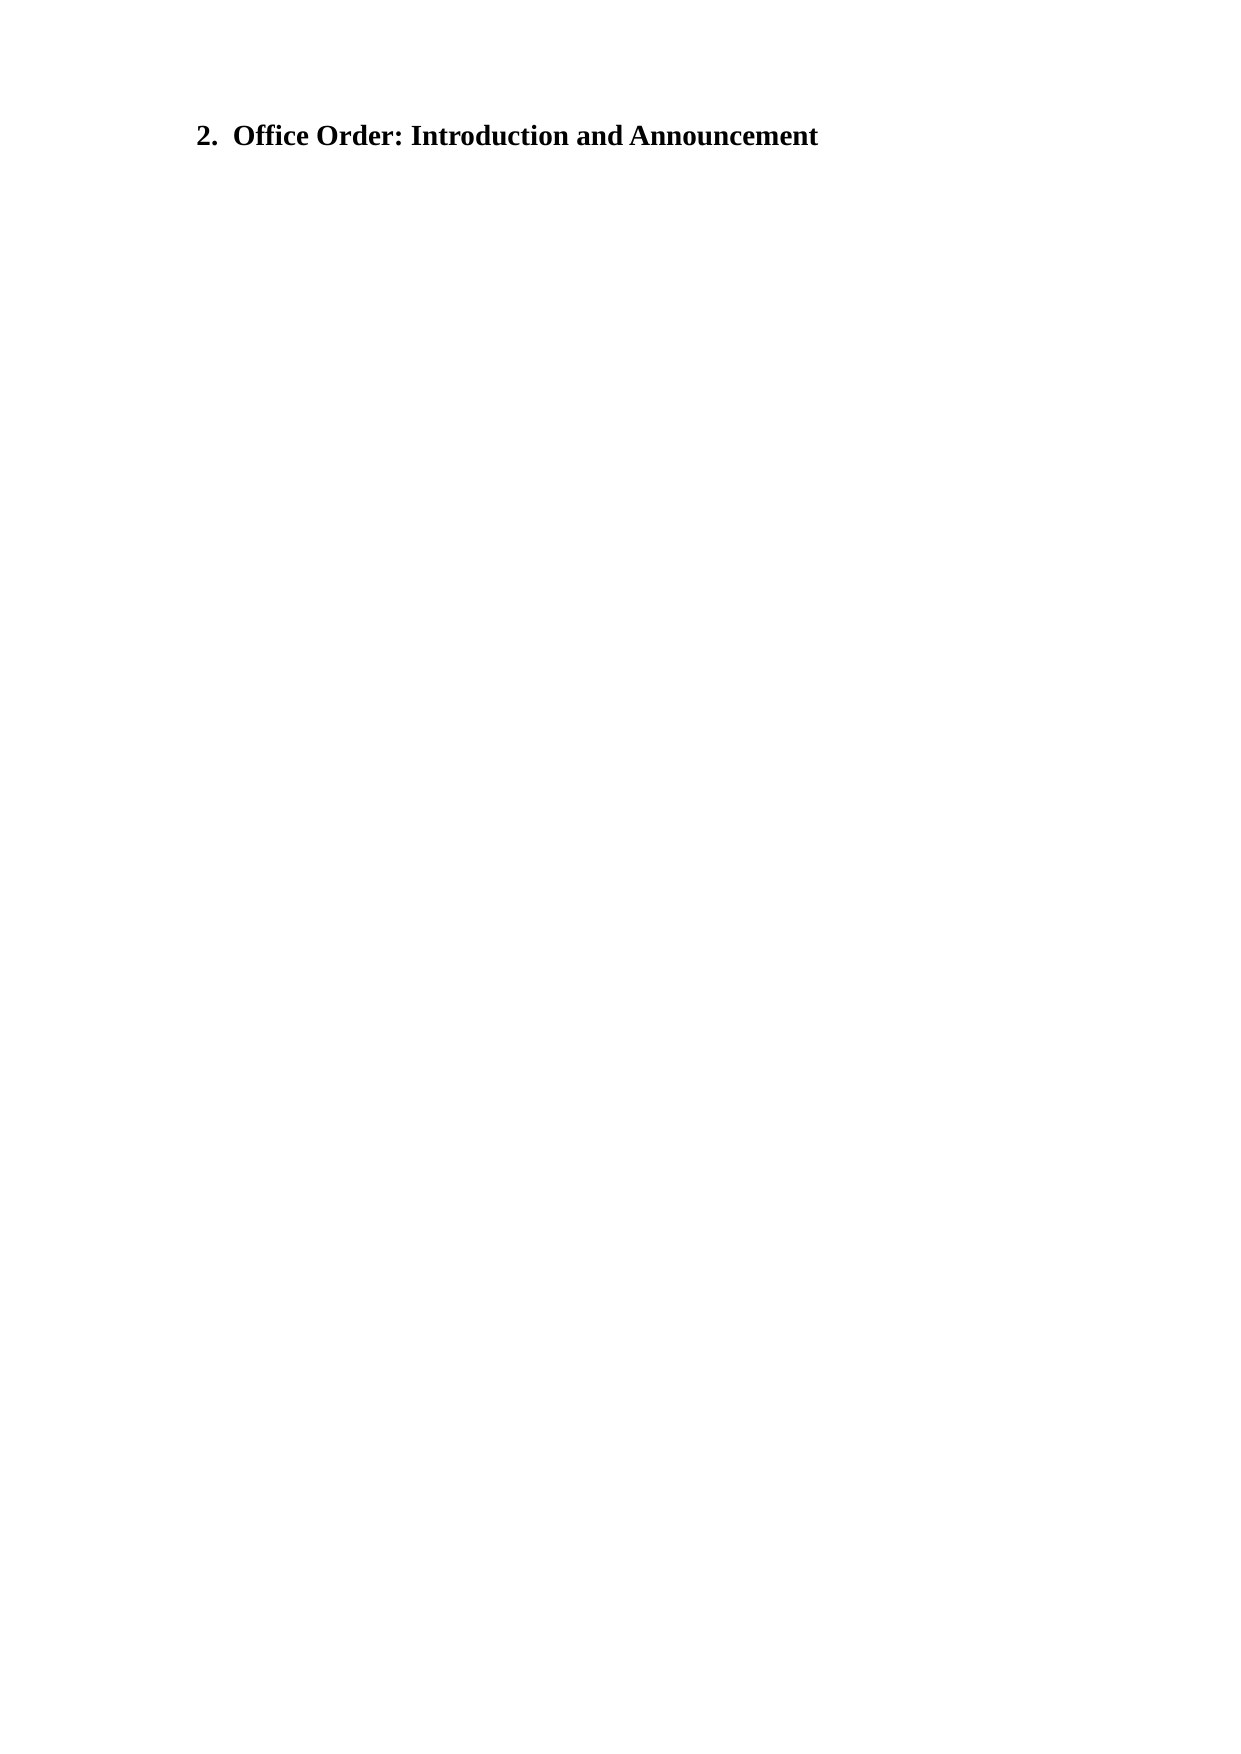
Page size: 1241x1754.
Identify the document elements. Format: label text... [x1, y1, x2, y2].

text 2. Office Order: Introduction and Announcement [196, 118, 1122, 152]
